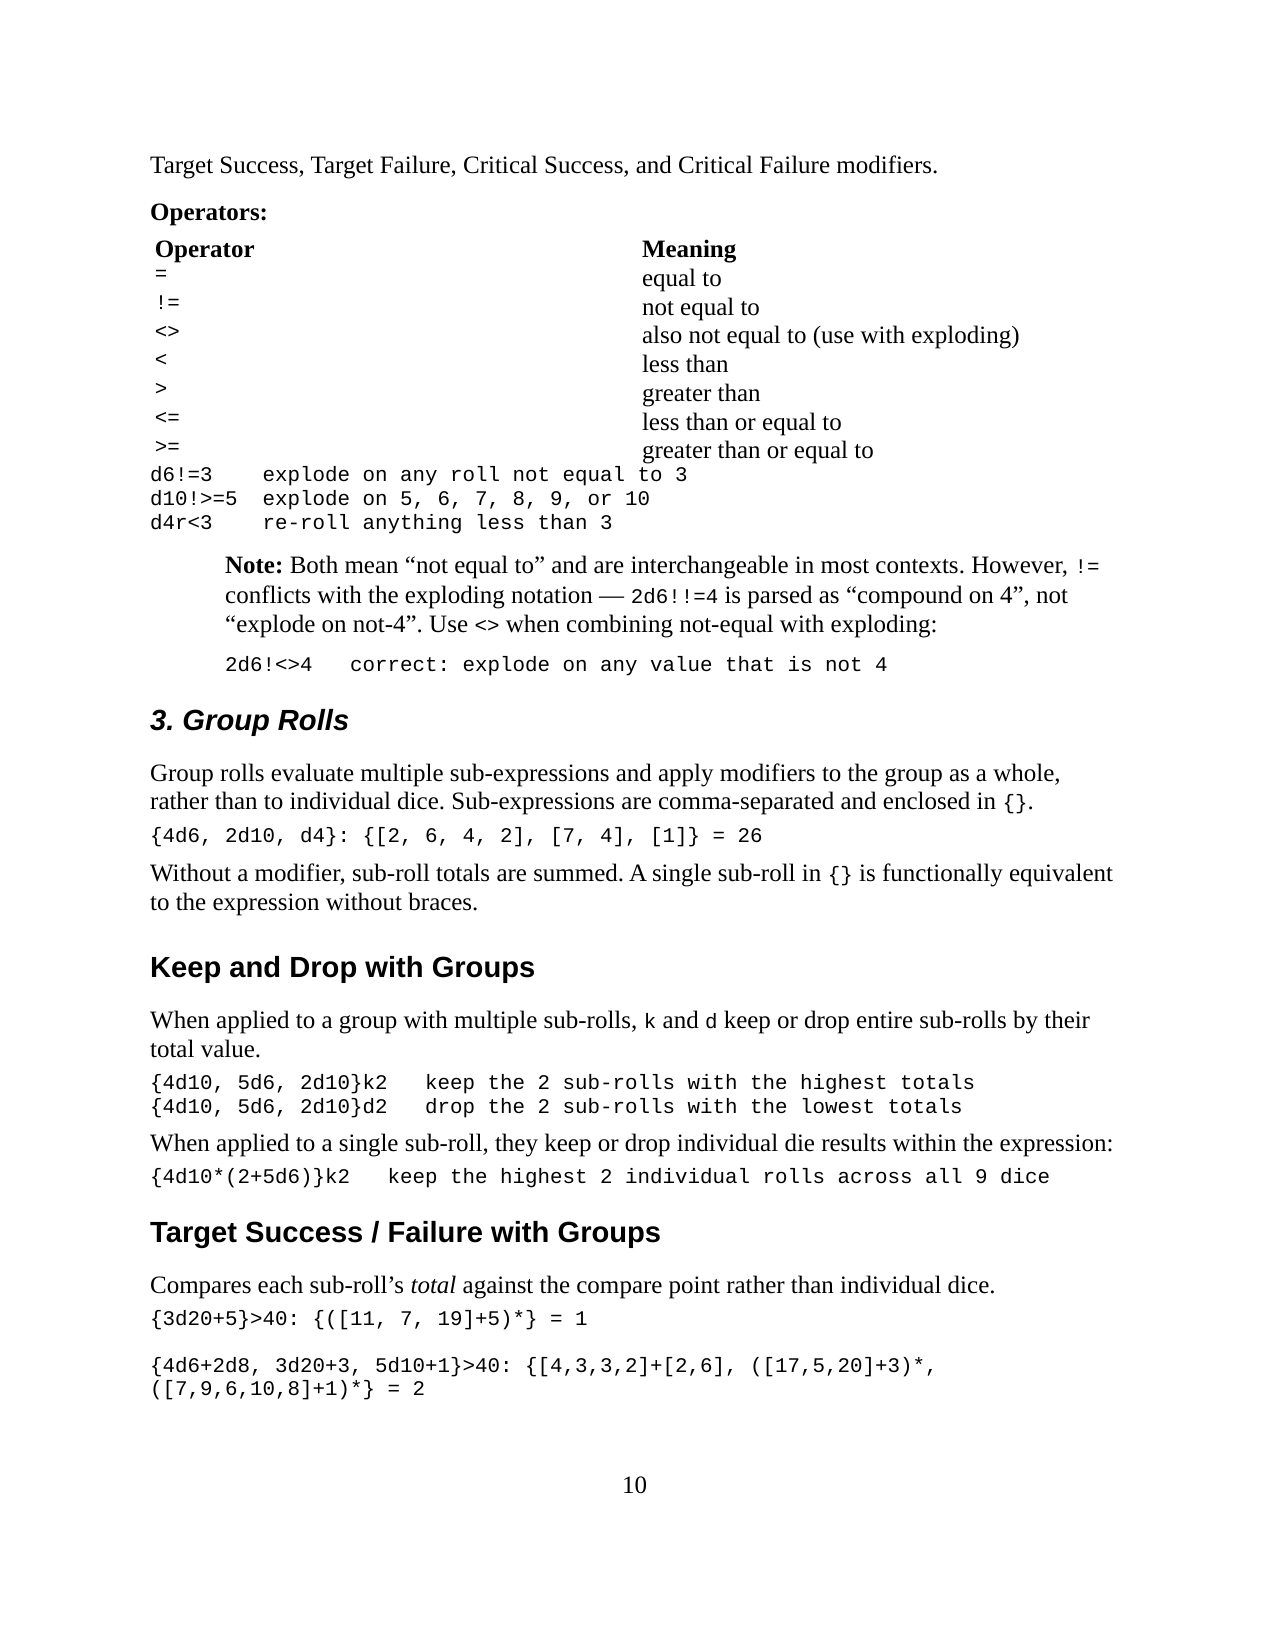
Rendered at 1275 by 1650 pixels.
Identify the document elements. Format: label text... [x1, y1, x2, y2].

text Operators: [150, 197, 1125, 225]
table_cell less than or equal to [638, 407, 1125, 436]
table_header Meaning [638, 234, 1125, 263]
subtitle Keep and Drop with Groups [150, 950, 1125, 983]
text Note: Both mean “not equal to” and are interchangeable in most contexts. However, != conflicts with the exploding notation — 2d6!!=4 is parsed as “compound on 4”, not “explode on not-4”. Use <> when combining not-equal with exploding: [225, 550, 1125, 639]
table_cell <> [150, 321, 637, 349]
table_cell not equal to [638, 292, 1125, 321]
text d6!=3 explode on any roll not equal to 3 [150, 464, 1125, 488]
table_cell greater than or equal to [638, 436, 1125, 464]
text d4r<3 re-roll anything less than 3 [150, 512, 1125, 535]
table_cell greater than [638, 378, 1125, 407]
table_cell > [150, 378, 637, 407]
text 2d6!<>4 correct: explode on any value that is not 4 [225, 654, 1125, 678]
table_cell less than [638, 349, 1125, 378]
table_cell = [150, 263, 637, 292]
table_header Operator [150, 234, 637, 263]
text {3d20+5}>40: {([11, 7, 19]+5)*} = 1 [150, 1307, 1125, 1331]
subtitle Target Success / Failure with Groups [150, 1215, 1125, 1248]
subtitle 3. Group Rolls [150, 703, 1125, 736]
text When applied to a single sub-roll, they keep or drop individual die results within the expression: [150, 1128, 1125, 1157]
text {4d10*(2+5d6)}k2 keep the highest 2 individual rolls across all 9 dice [150, 1166, 1125, 1190]
table_cell < [150, 349, 637, 378]
table_cell <= [150, 407, 637, 436]
table_cell equal to [638, 263, 1125, 292]
text {4d10, 5d6, 2d10}d2 drop the 2 sub-rolls with the lowest totals [150, 1096, 1125, 1119]
text d10!>=5 explode on 5, 6, 7, 8, 9, or 10 [150, 488, 1125, 512]
table_cell != [150, 292, 637, 321]
text {4d6, 2d10, d4}: {[2, 6, 4, 2], [7, 4], [1]} = 26 [150, 825, 1125, 849]
text Without a modifier, sub-roll totals are summed. A single sub-roll in {} is functionally equivalent to the expression without braces. [150, 858, 1125, 916]
text {4d10, 5d6, 2d10}k2 keep the 2 sub-rolls with the highest totals [150, 1072, 1125, 1096]
text Target Success, Target Failure, Critical Success, and Critical Failure modifiers. [150, 150, 1125, 179]
text Compares each sub-roll’s total against the compare point rather than individual dice. [150, 1270, 1125, 1298]
text When applied to a group with multiple sub-rolls, k and d keep or drop entire sub-rolls by their total value. [150, 1005, 1125, 1063]
table_cell also not equal to (use with exploding) [638, 321, 1125, 349]
text {4d6+2d8, 3d20+3, 5d10+1}>40: {[4,3,3,2]+[2,6], ([17,5,20]+3)*, ([7,9,6,10,8]+1)*} = 2 [150, 1355, 1125, 1402]
text Group rolls evaluate multiple sub-expressions and apply modifiers to the group as a whole, rather than to individual dice. Sub-expressions are comma-separated and enclosed in {}. [150, 758, 1125, 816]
table_cell >= [150, 436, 637, 464]
